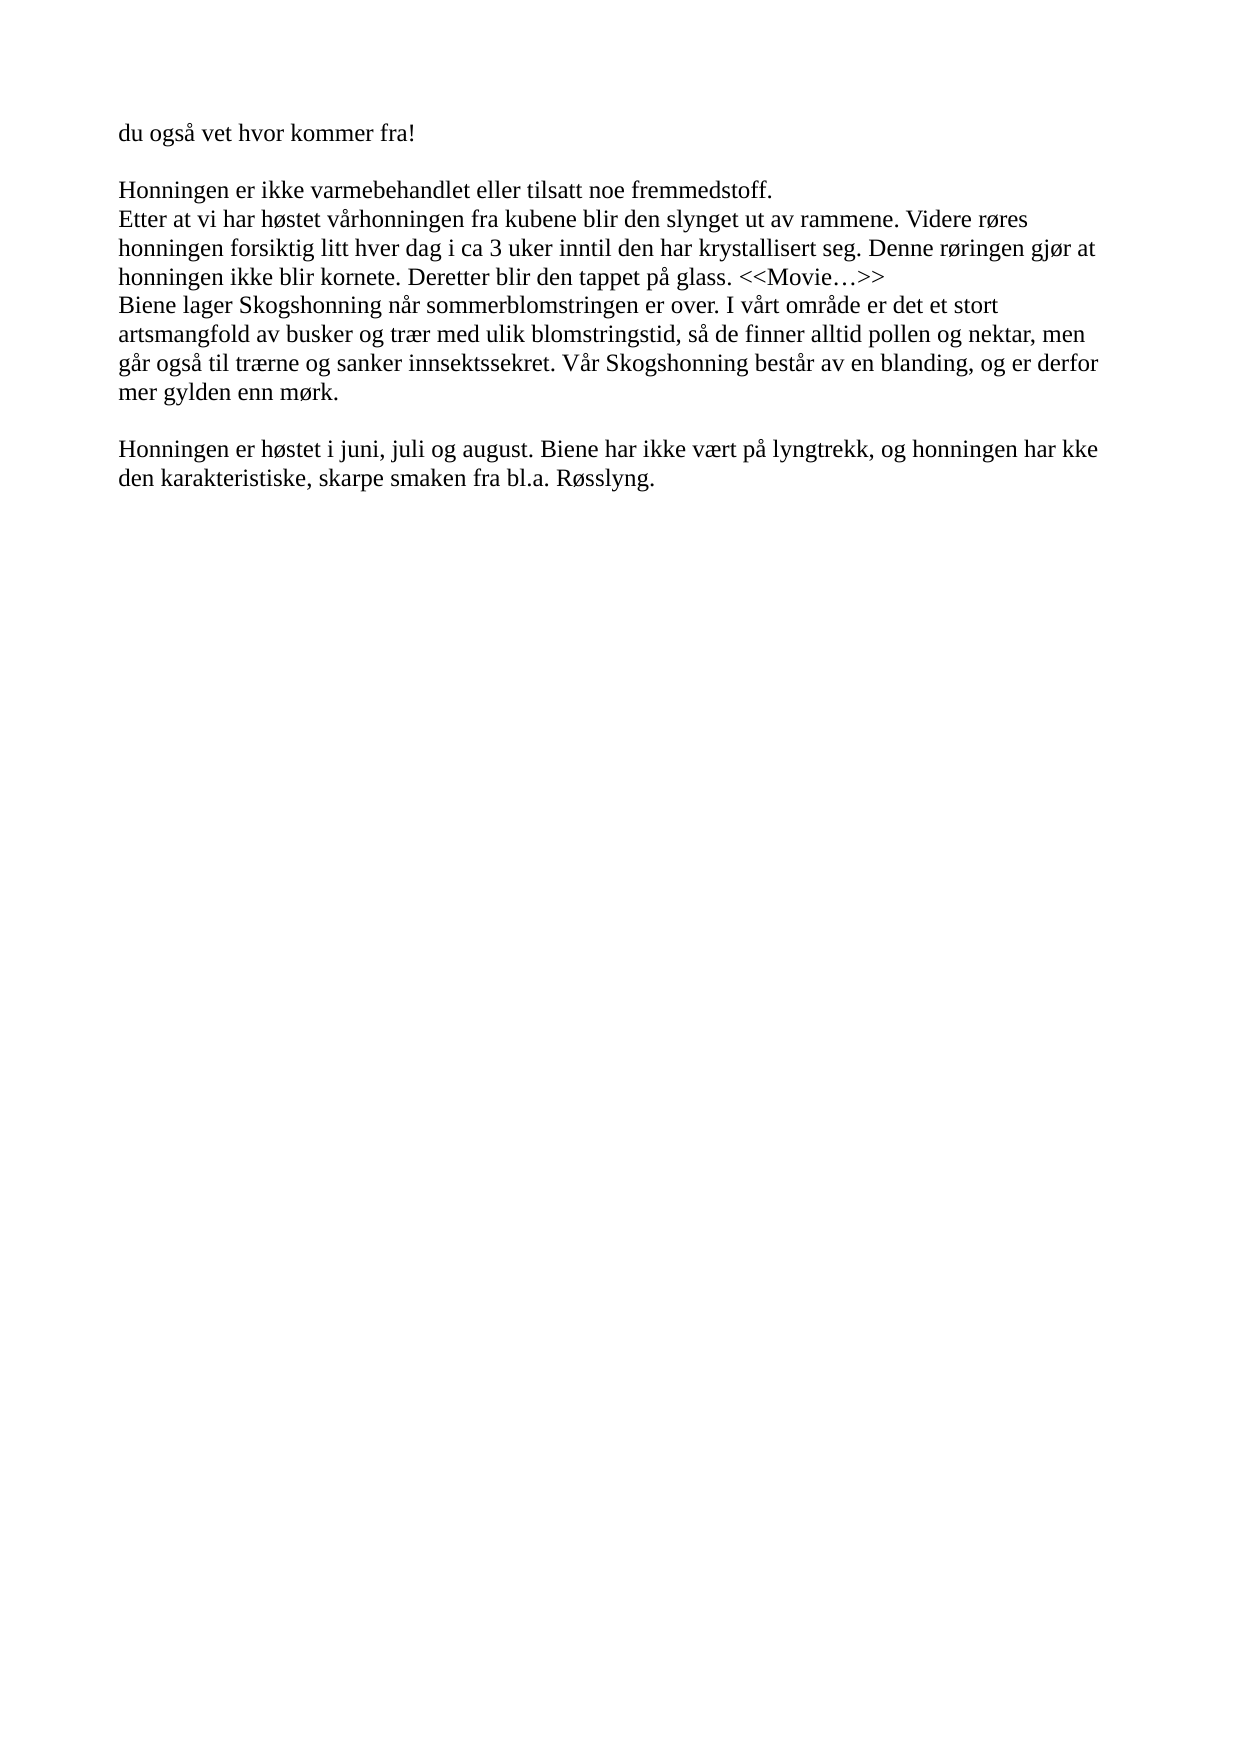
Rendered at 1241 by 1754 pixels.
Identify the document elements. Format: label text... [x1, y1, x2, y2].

text Biene lager Skogshonning når sommerblomstringen er over. I vårt område er det et stort artsmangfold av busker og trær med ulik blomstringstid, så de finner alltid pollen og nektar, men går også til trærne og sanker innsektssekret. Vår Skogshonning består av en blanding, og er derfor mer gylden enn mørk. Honningen er høstet i juni, juli og august. Biene har ikke vært på lyngtrekk, og honningen har kke den karakteristiske, skarpe smaken fra bl.a. Røsslyng. [118, 291, 1122, 492]
text Etter at vi har høstet vårhonningen fra kubene blir den slynget ut av rammene. Videre røres honningen forsiktig litt hver dag i ca 3 uker inntil den har krystallisert seg. Denne røringen gjør at honningen ikke blir kornete. Deretter blir den tappet på glass. <<Movie…>> [118, 204, 1122, 291]
text du også vet hvor kommer fra! Honningen er ikke varmebehandlet eller tilsatt noe fremmedstoff. [118, 118, 1122, 204]
